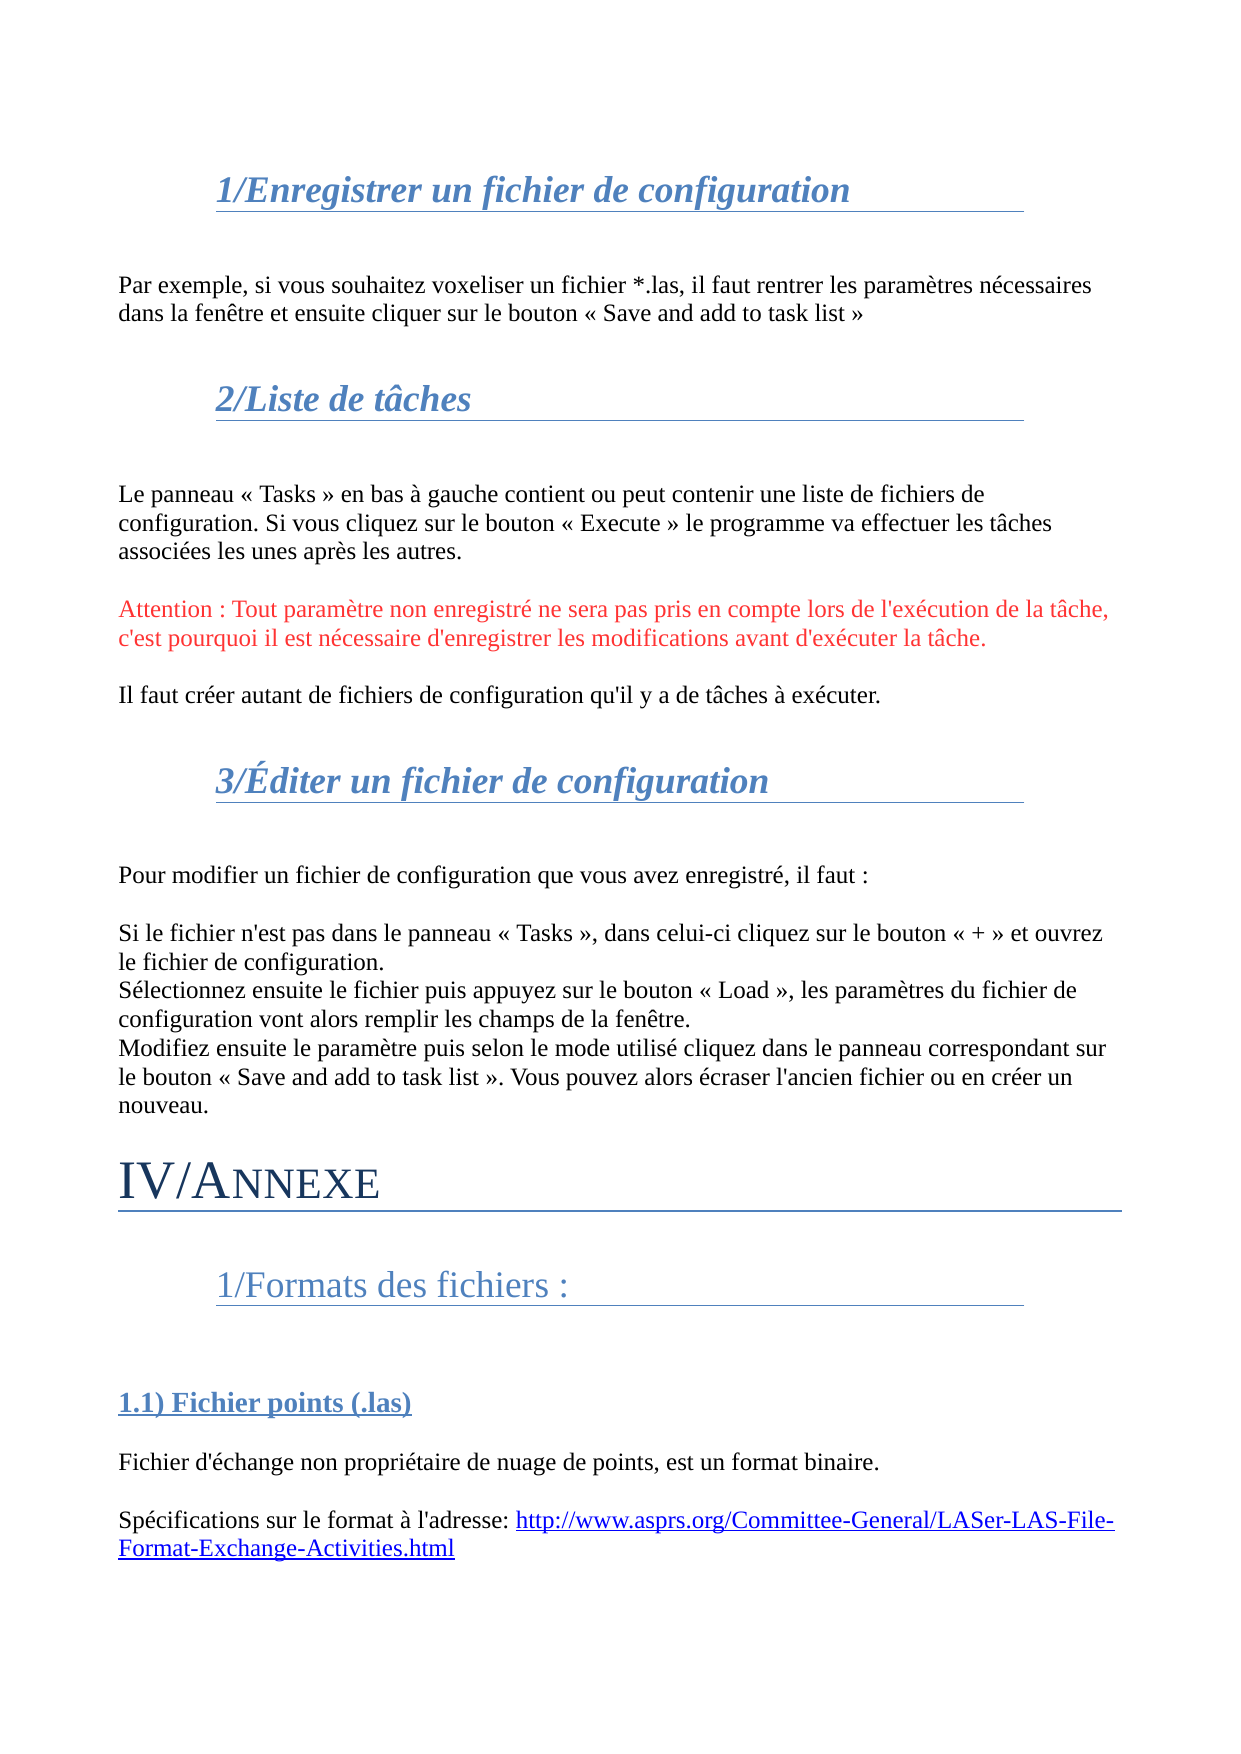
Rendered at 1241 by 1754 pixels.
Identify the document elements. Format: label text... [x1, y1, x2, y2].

text Par exemple, si vous souhaitez voxeliser un fichier *.las, il faut rentrer les paramètres nécessaires dans la fenêtre et ensuite cliquer sur le bouton « Save and add to task list » [118, 270, 1122, 327]
text Modifiez ensuite le paramètre puis selon le mode utilisé cliquez dans le panneau correspondant sur le bouton « Save and add to task list ». Vous pouvez alors écraser l'ancien fichier ou en créer un nouveau. [118, 1033, 1122, 1119]
text Spécifications sur le format à l'adresse: http://www.asprs.org/Committee-General/LASer-LAS-File-Format-Exchange-Activities.html [118, 1505, 1122, 1562]
title IV/Annexe [118, 1148, 1122, 1210]
text 2/Liste de tâches [216, 377, 1024, 420]
text Attention : Tout paramètre non enregistré ne sera pas pris en compte lors de l'exécution de la tâche, c'est pourquoi il est nécessaire d'enregistrer les modifications avant d'exécuter la tâche. [118, 594, 1122, 651]
text Sélectionnez ensuite le fichier puis appuyez sur le bouton « Load », les paramètres du fichier de configuration vont alors remplir les champs de la fenêtre. [118, 976, 1122, 1033]
subtitle 1.1) Fichier points (.las) [118, 1385, 1122, 1418]
text Pour modifier un fichier de configuration que vous avez enregistré, il faut : [118, 861, 1122, 889]
text Si le fichier n'est pas dans le panneau « Tasks », dans celui-ci cliquez sur le bouton « + » et ouvrez le fichier de configuration. [118, 918, 1122, 976]
text Fichier d'échange non propriétaire de nuage de points, est un format binaire. [118, 1447, 1122, 1476]
text Il faut créer autant de fichiers de configuration qu'il y a de tâches à exécuter. [118, 680, 1122, 709]
text 3/Éditer un fichier de configuration [216, 758, 1024, 802]
text 1/Formats des fichiers : [216, 1262, 1024, 1305]
text Le panneau « Tasks » en bas à gauche contient ou peut contenir une liste de fichiers de configuration. Si vous cliquez sur le bouton « Execute » le programme va effectuer les tâches associées les unes après les autres. [118, 479, 1122, 565]
text 1/Enregistrer un fichier de configuration [216, 168, 1024, 211]
